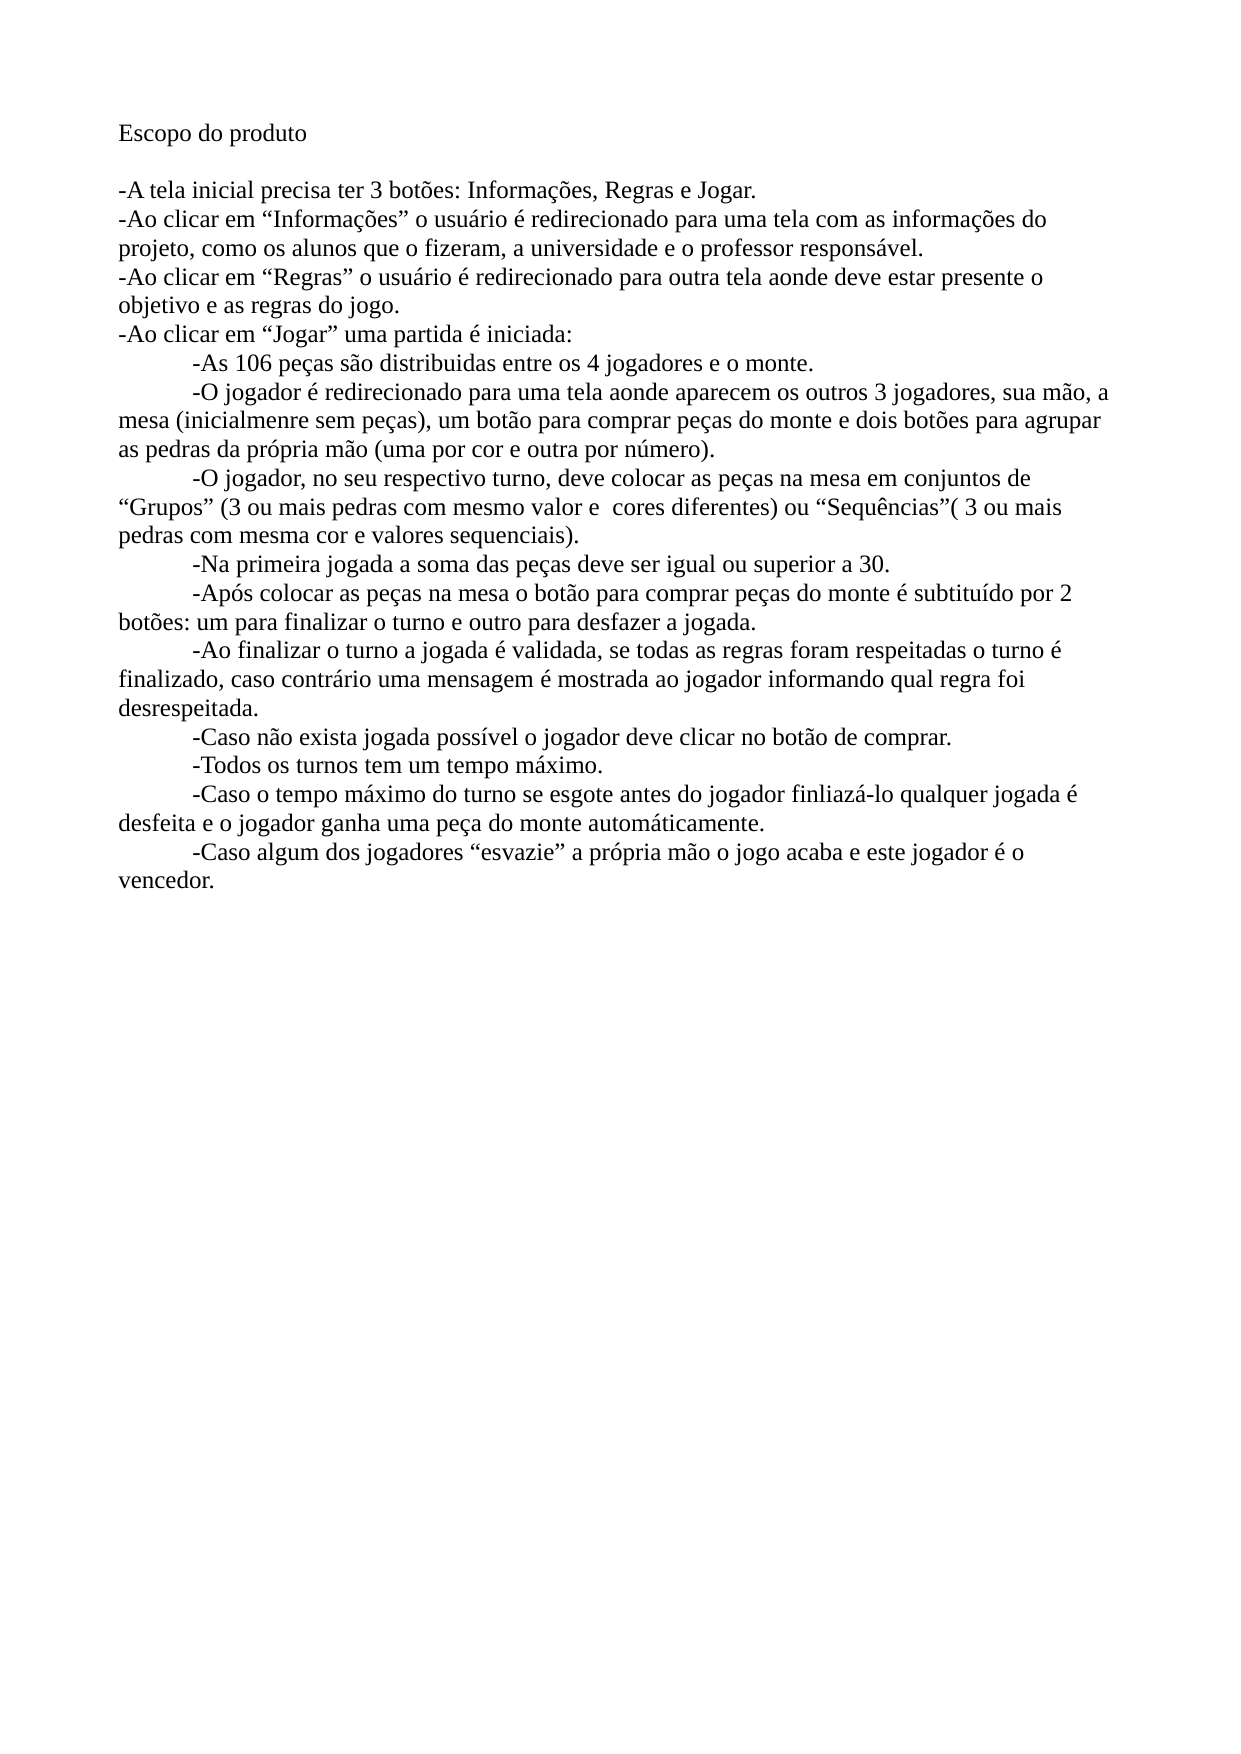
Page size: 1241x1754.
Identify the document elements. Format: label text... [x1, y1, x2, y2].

text -Ao finalizar o turno a jogada é validada, se todas as regras foram respeitadas o turno é finalizado, caso contrário uma mensagem é mostrada ao jogador informando qual regra foi desrespeitada. [118, 636, 1122, 722]
text -Caso não exista jogada possível o jogador deve clicar no botão de comprar. [118, 722, 1122, 751]
text -Ao clicar em “Jogar” uma partida é iniciada: [118, 319, 1122, 348]
text -A tela inicial precisa ter 3 botões: Informações, Regras e Jogar. [118, 176, 1122, 204]
text -Caso o tempo máximo do turno se esgote antes do jogador finliazá-lo qualquer jogada é desfeita e o jogador ganha uma peça do monte automáticamente. [118, 779, 1122, 837]
text -As 106 peças são distribuidas entre os 4 jogadores e o monte. [118, 348, 1122, 377]
text -Ao clicar em “Regras” o usuário é redirecionado para outra tela aonde deve estar presente o objetivo e as regras do jogo. [118, 262, 1122, 319]
text -Todos os turnos tem um tempo máximo. [118, 751, 1122, 779]
text Escopo do produto [118, 118, 1122, 147]
text -O jogador é redirecionado para uma tela aonde aparecem os outros 3 jogadores, sua mão, a mesa (inicialmenre sem peças), um botão para comprar peças do monte e dois botões para agrupar as pedras da própria mão (uma por cor e outra por número). [118, 377, 1122, 463]
text -Caso algum dos jogadores “esvazie” a própria mão o jogo acaba e este jogador é o vencedor. [118, 837, 1122, 894]
text -O jogador, no seu respectivo turno, deve colocar as peças na mesa em conjuntos de “Grupos” (3 ou mais pedras com mesmo valor e cores diferentes) ou “Sequências”( 3 ou mais pedras com mesma cor e valores sequenciais). [118, 463, 1122, 549]
text -Após colocar as peças na mesa o botão para comprar peças do monte é subtituído por 2 botões: um para finalizar o turno e outro para desfazer a jogada. [118, 578, 1122, 636]
text -Ao clicar em “Informações” o usuário é redirecionado para uma tela com as informações do projeto, como os alunos que o fizeram, a universidade e o professor responsável. [118, 204, 1122, 262]
text -Na primeira jogada a soma das peças deve ser igual ou superior a 30. [118, 549, 1122, 578]
